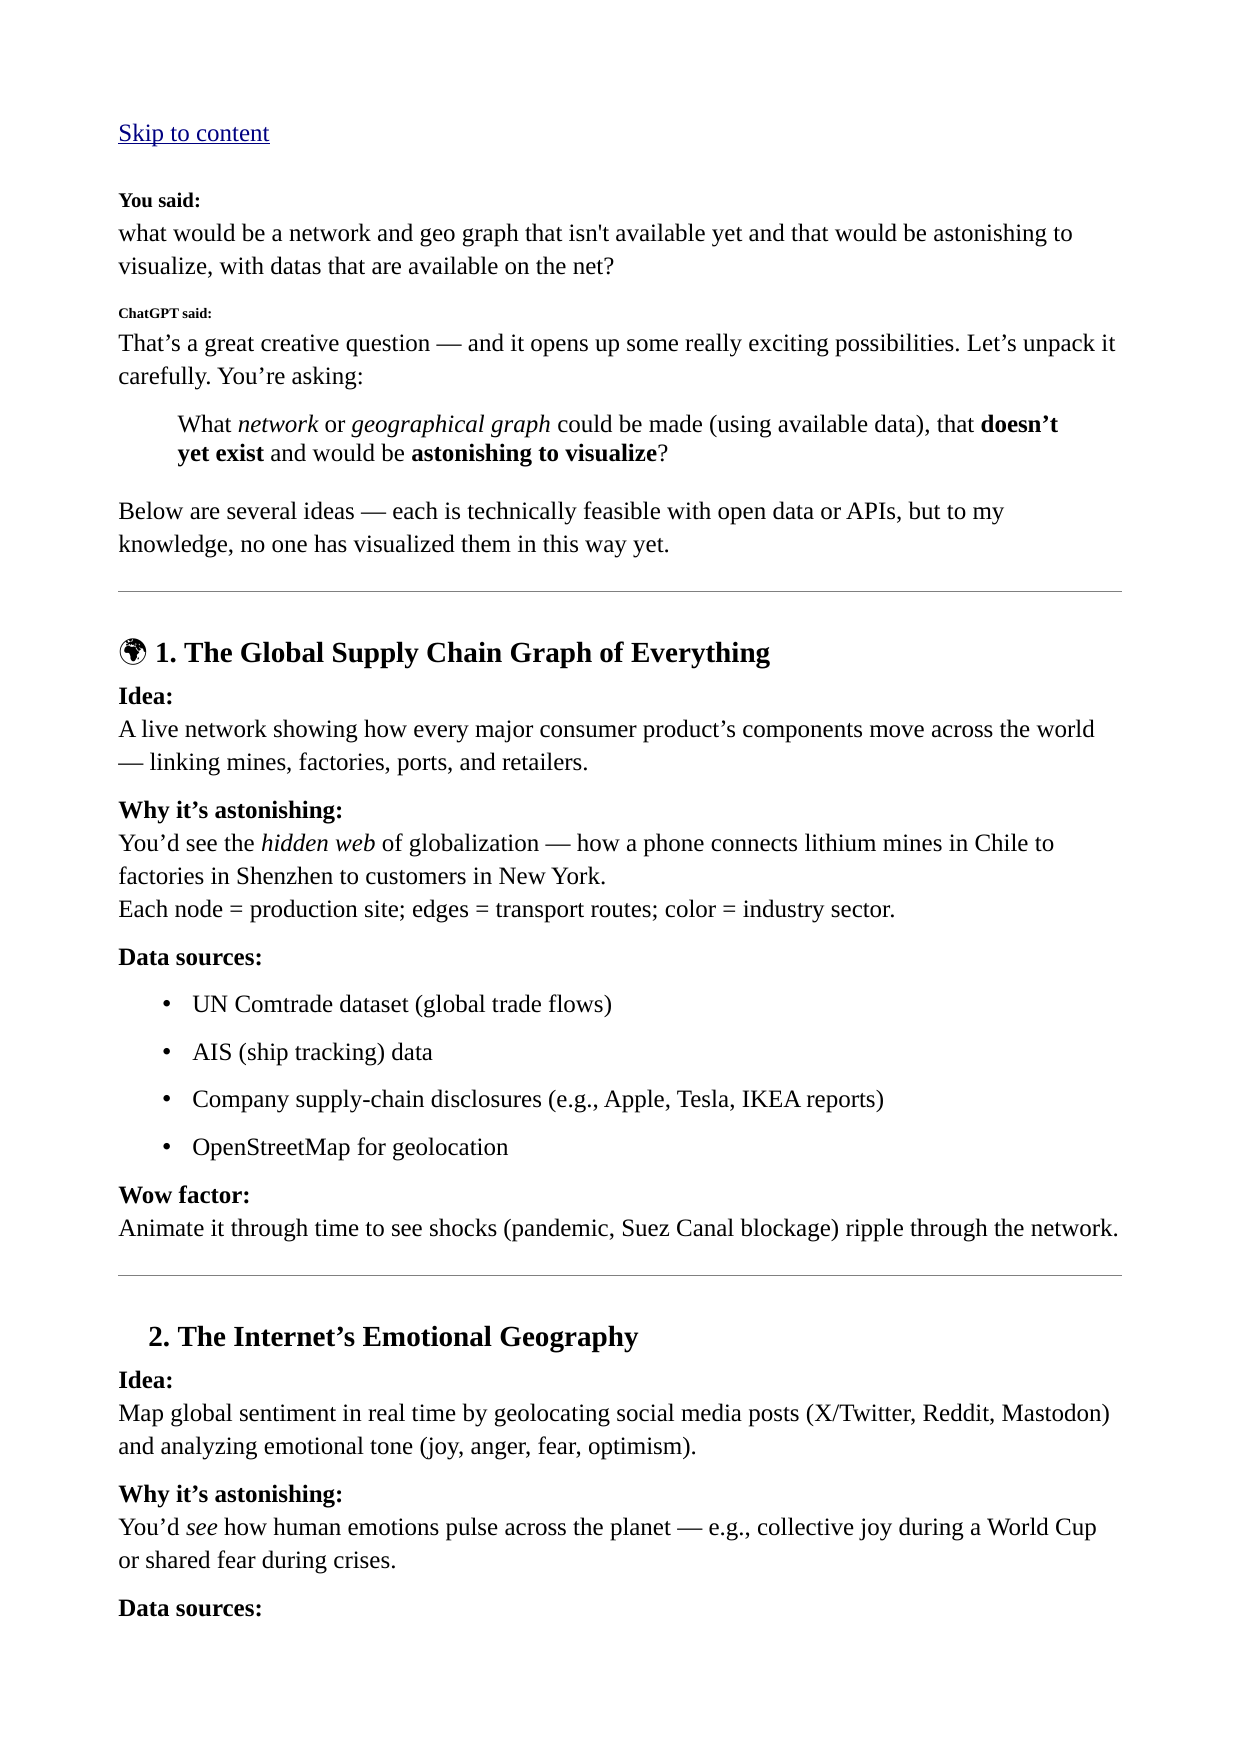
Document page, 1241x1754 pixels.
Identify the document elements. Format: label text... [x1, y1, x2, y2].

subtitle 🌍 1. The Global Supply Chain Graph of Everything [118, 635, 1122, 669]
list OpenStreetMap for geolocation [162, 1132, 1122, 1161]
subtitle 🧠 2. The Internet’s Emotional Geography [118, 1319, 1122, 1353]
list UN Comtrade dataset (global trade flows) [162, 989, 1122, 1018]
text Why it’s astonishing: You’d see how human emotions pulse across the planet — e.g., collective joy during a World Cup or shared fear during crises. [118, 1479, 1122, 1574]
text Skip to content [118, 118, 1122, 147]
subtitle You said: [118, 188, 1122, 212]
text Below are several ideas — each is technically feasible with open data or APIs, but to my knowledge, no one has visualized them in this way yet. [118, 496, 1122, 558]
text Idea: A live network showing how every major consumer product’s components move across the world — linking mines, factories, ports, and retailers. [118, 681, 1122, 776]
text Why it’s astonishing: You’d see the hidden web of globalization — how a phone connects lithium mines in Chile to factories in Shenzhen to customers in New York. Each node = production site; edges = transport routes; color = industry sector. [118, 795, 1122, 923]
text what would be a network and geo graph that isn't available yet and that would be astonishing to visualize, with datas that are available on the net? [118, 218, 1122, 280]
subtitle ChatGPT said: [118, 305, 1122, 322]
text That’s a great creative question — and it opens up some really exciting possibilities. Let’s unpack it carefully. You’re asking: [118, 328, 1122, 390]
text Idea: Map global sentiment in real time by geolocating social media posts (X/Twitter, Reddit, Mastodon) and analyzing emotional tone (joy, anger, fear, optimism). [118, 1365, 1122, 1460]
text Wow factor: Animate it through time to see shocks (pandemic, Suez Canal blockage) ripple through the network. [118, 1180, 1122, 1242]
list AIS (ship tracking) data [162, 1037, 1122, 1066]
text What network or geographical graph could be made (using available data), that doesn’t yet exist and would be astonishing to visualize? [177, 409, 1063, 466]
text Data sources: [118, 1593, 1122, 1621]
list Company supply-chain disclosures (e.g., Apple, Tesla, IKEA reports) [162, 1084, 1122, 1113]
text Data sources: [118, 942, 1122, 971]
